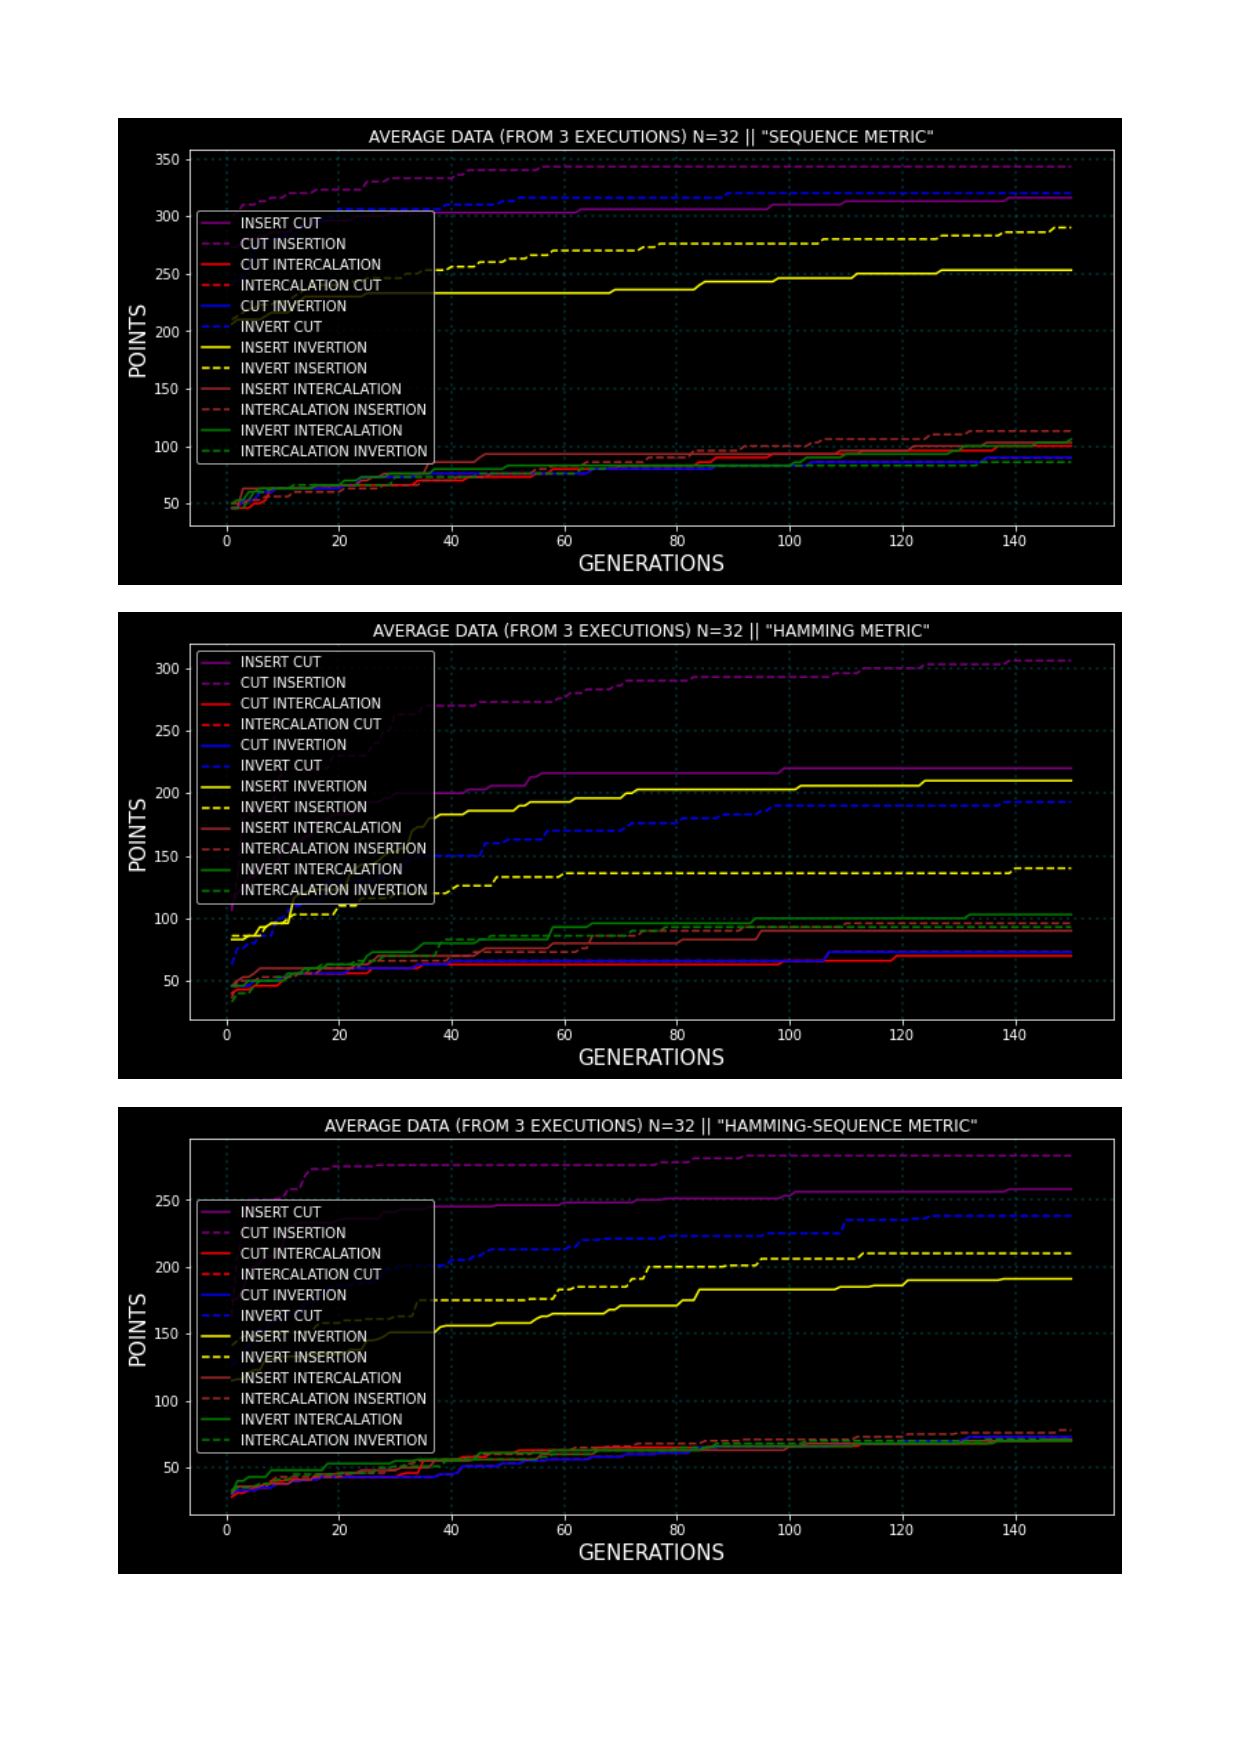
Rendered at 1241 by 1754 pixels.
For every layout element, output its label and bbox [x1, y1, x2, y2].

picture [118, 1107, 1122, 1574]
picture [118, 118, 1122, 585]
picture [118, 612, 1122, 1079]
